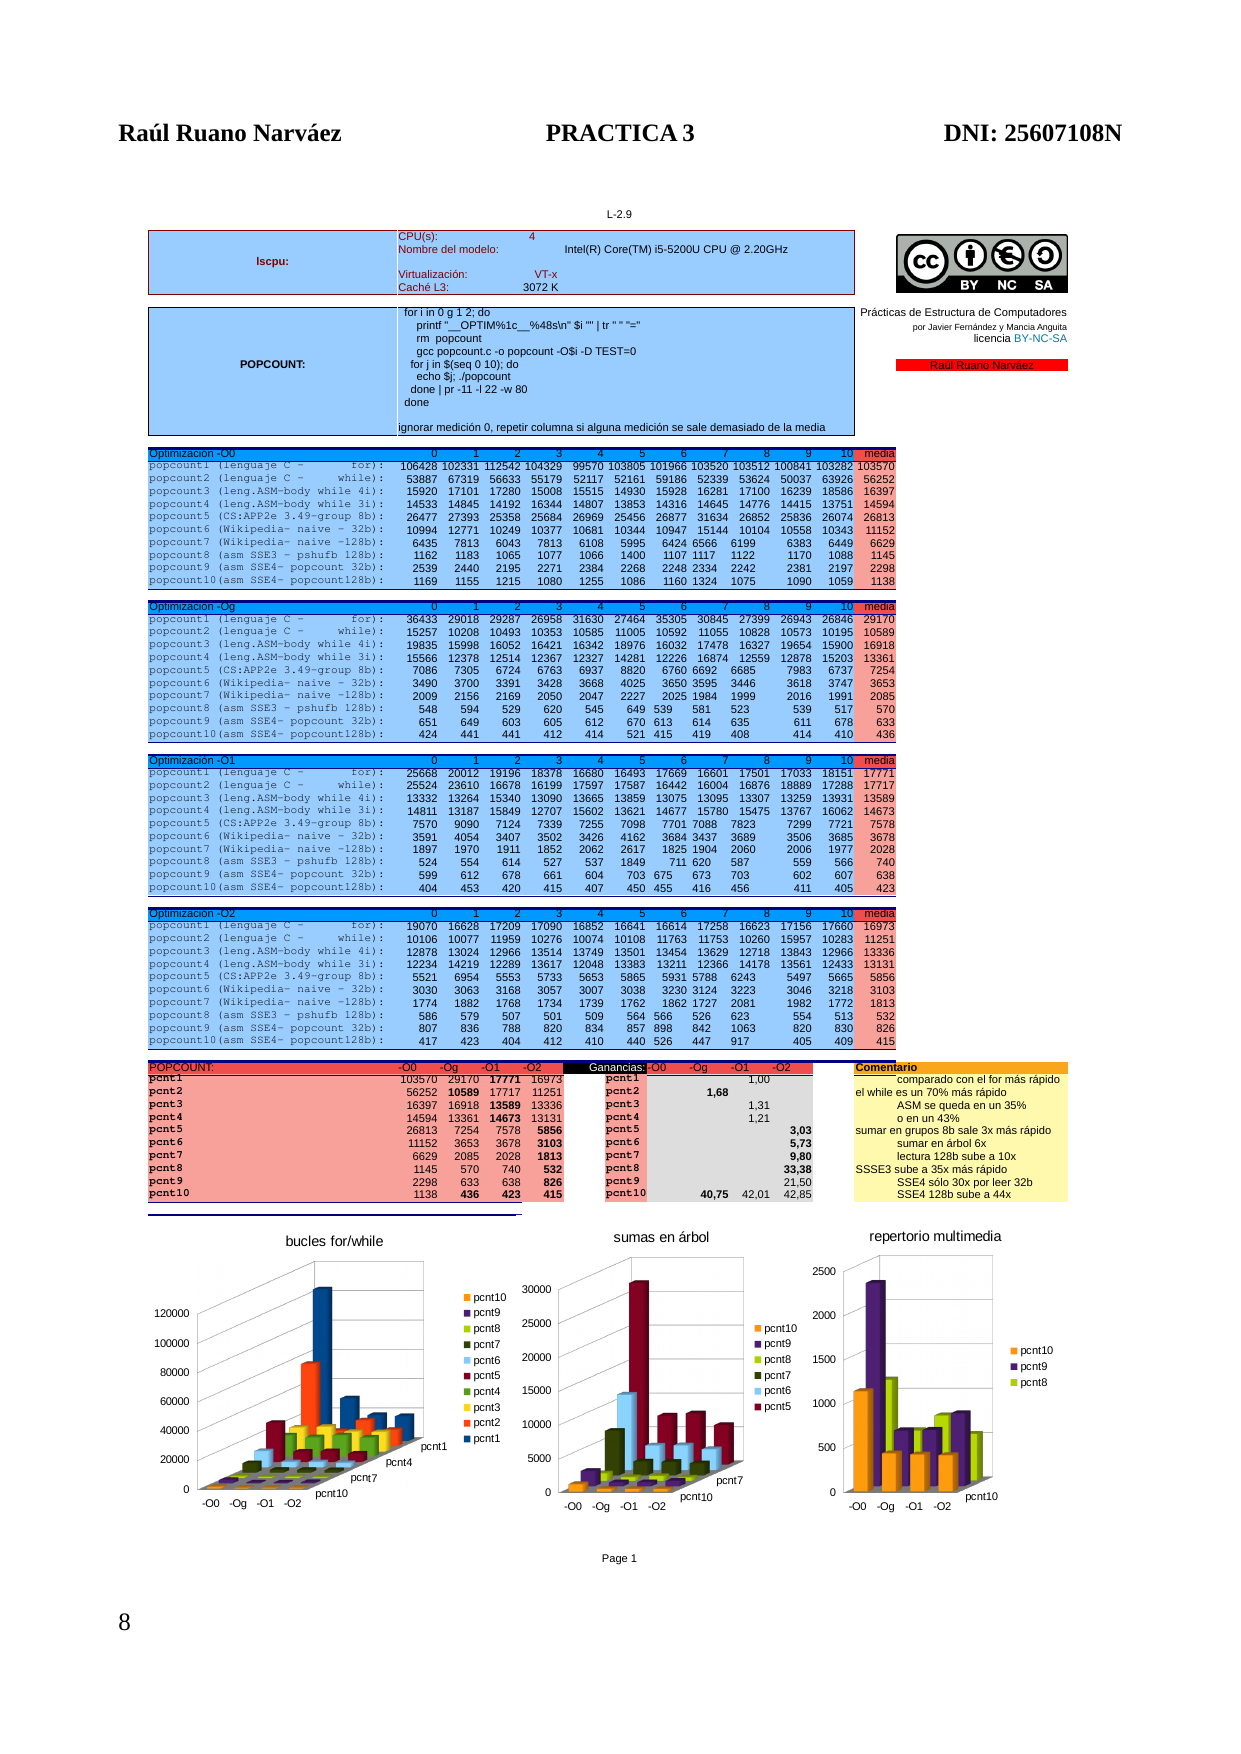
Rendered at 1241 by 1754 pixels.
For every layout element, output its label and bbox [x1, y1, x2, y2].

picture [1041, 334, 1047, 342]
picture [1021, 334, 1028, 342]
picture [1033, 334, 1039, 342]
picture [1059, 334, 1066, 342]
